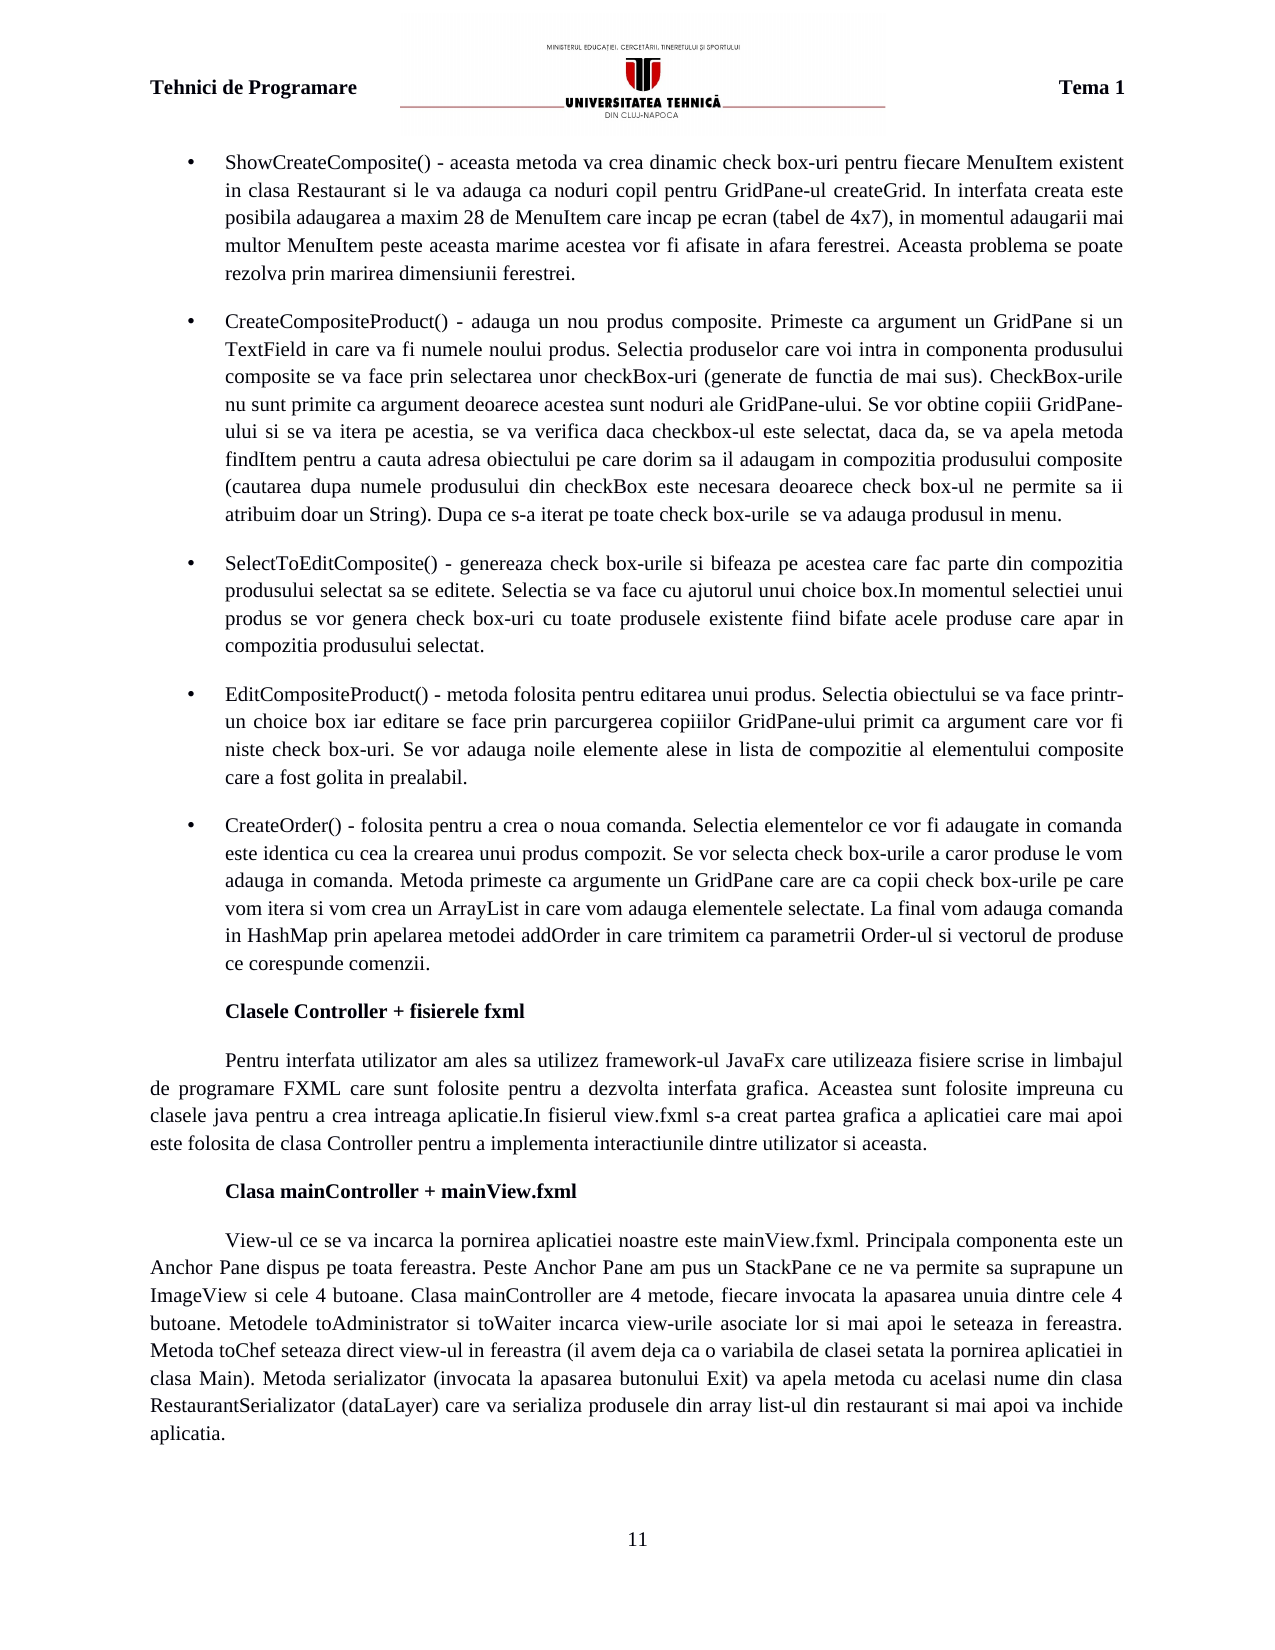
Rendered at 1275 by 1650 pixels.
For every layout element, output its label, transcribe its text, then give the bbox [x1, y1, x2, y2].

list EditCompositeProduct() - metoda folosita pentru editarea unui produs. Selectia obiectului se va face printr-un choice box iar editare se face prin parcurgerea copiiilor GridPane-ului primit ca argument care vor fi niste check box-uri. Se vor adauga noile elemente alese in lista de compozitie al elementului composite care a fost golita in prealabil. [187, 682, 1125, 789]
list CreateCompositeProduct() - adauga un nou produs composite. Primeste ca argument un GridPane si un TextField in care va fi numele noului produs. Selectia produselor care voi intra in componenta produsului composite se va face prin selectarea unor checkBox-uri (generate de functia de mai sus). CheckBox-urile nu sunt primite ca argument deoarece acestea sunt noduri ale GridPane-ului. Se vor obtine copiii GridPane-ului si se va itera pe acestia, se va verifica daca checkbox-ul este selectat, daca da, se va apela metoda findItem pentru a cauta adresa obiectului pe care dorim sa il adaugam in compozitia produsului composite (cautarea dupa numele produsului din checkBox este necesara deoarece check box-ul ne permite sa ii atribuim doar un String). Dupa ce s-a iterat pe toate check box-urile se va adauga produsul in menu. [187, 309, 1125, 526]
list ShowCreateComposite() - aceasta metoda va crea dinamic check box-uri pentru fiecare MenuItem existent in clasa Restaurant si le va adauga ca noduri copil pentru GridPane-ul createGrid. In interfata creata este posibila adaugarea a maxim 28 de MenuItem care incap pe ecran (tabel de 4x7), in momentul adaugarii mai multor MenuItem peste aceasta marime acestea vor fi afisate in afara ferestrei. Aceasta problema se poate rezolva prin marirea dimensiunii ferestrei. [187, 150, 1125, 284]
text Clasele Controller + fisierele fxml [150, 999, 1125, 1023]
text Pentru interfata utilizator am ales sa utilizez framework-ul JavaFx care utilizeaza fisiere scrise in limbajul de programare FXML care sunt folosite pentru a dezvolta interfata grafica. Aceastea sunt folosite impreuna cu clasele java pentru a crea intreaga aplicatie.In fisierul view.fxml s-a creat partea grafica a aplicatiei care mai apoi este folosita de clasa Controller pentru a implementa interactiunile dintre utilizator si aceasta. [150, 1048, 1125, 1155]
picture [400, 13, 886, 136]
list CreateOrder() - folosita pentru a crea o noua comanda. Selectia elementelor ce vor fi adaugate in comanda este identica cu cea la crearea unui produs compozit. Se vor selecta check box-urile a caror produse le vom adauga in comanda. Metoda primeste ca argumente un GridPane care are ca copii check box-urile pe care vom itera si vom crea un ArrayList in care vom adauga elementele selectate. La final vom adauga comanda in HashMap prin apelarea metodei addOrder in care trimitem ca parametrii Order-ul si vectorul de produse ce corespunde comenzii. [187, 813, 1125, 975]
text View-ul ce se va incarca la pornirea aplicatiei noastre este mainView.fxml. Principala componenta este un Anchor Pane dispus pe toata fereastra. Peste Anchor Pane am pus un StackPane ce ne va permite sa suprapune un ImageView si cele 4 butoane. Clasa mainController are 4 metode, fiecare invocata la apasarea unuia dintre cele 4 butoane. Metodele toAdministrator si toWaiter incarca view-urile asociate lor si mai apoi le seteaza in fereastra. Metoda toChef seteaza direct view-ul in fereastra (il avem deja ca o variabila de clasei setata la pornirea aplicatiei in clasa Main). Metoda serializator (invocata la apasarea butonului Exit) va apela metoda cu acelasi nume din clasa RestaurantSerializator (dataLayer) care va serializa produsele din array list-ul din restaurant si mai apoi va inchide aplicatia. [150, 1228, 1125, 1445]
list SelectToEditComposite() - genereaza check box-urile si bifeaza pe acestea care fac parte din compozitia produsului selectat sa se editete. Selectia se va face cu ajutorul unui choice box.In momentul selectiei unui produs se vor genera check box-uri cu toate produsele existente fiind bifate acele produse care apar in compozitia produsului selectat. [187, 551, 1125, 657]
text Clasa mainController + mainView.fxml [150, 1179, 1125, 1203]
